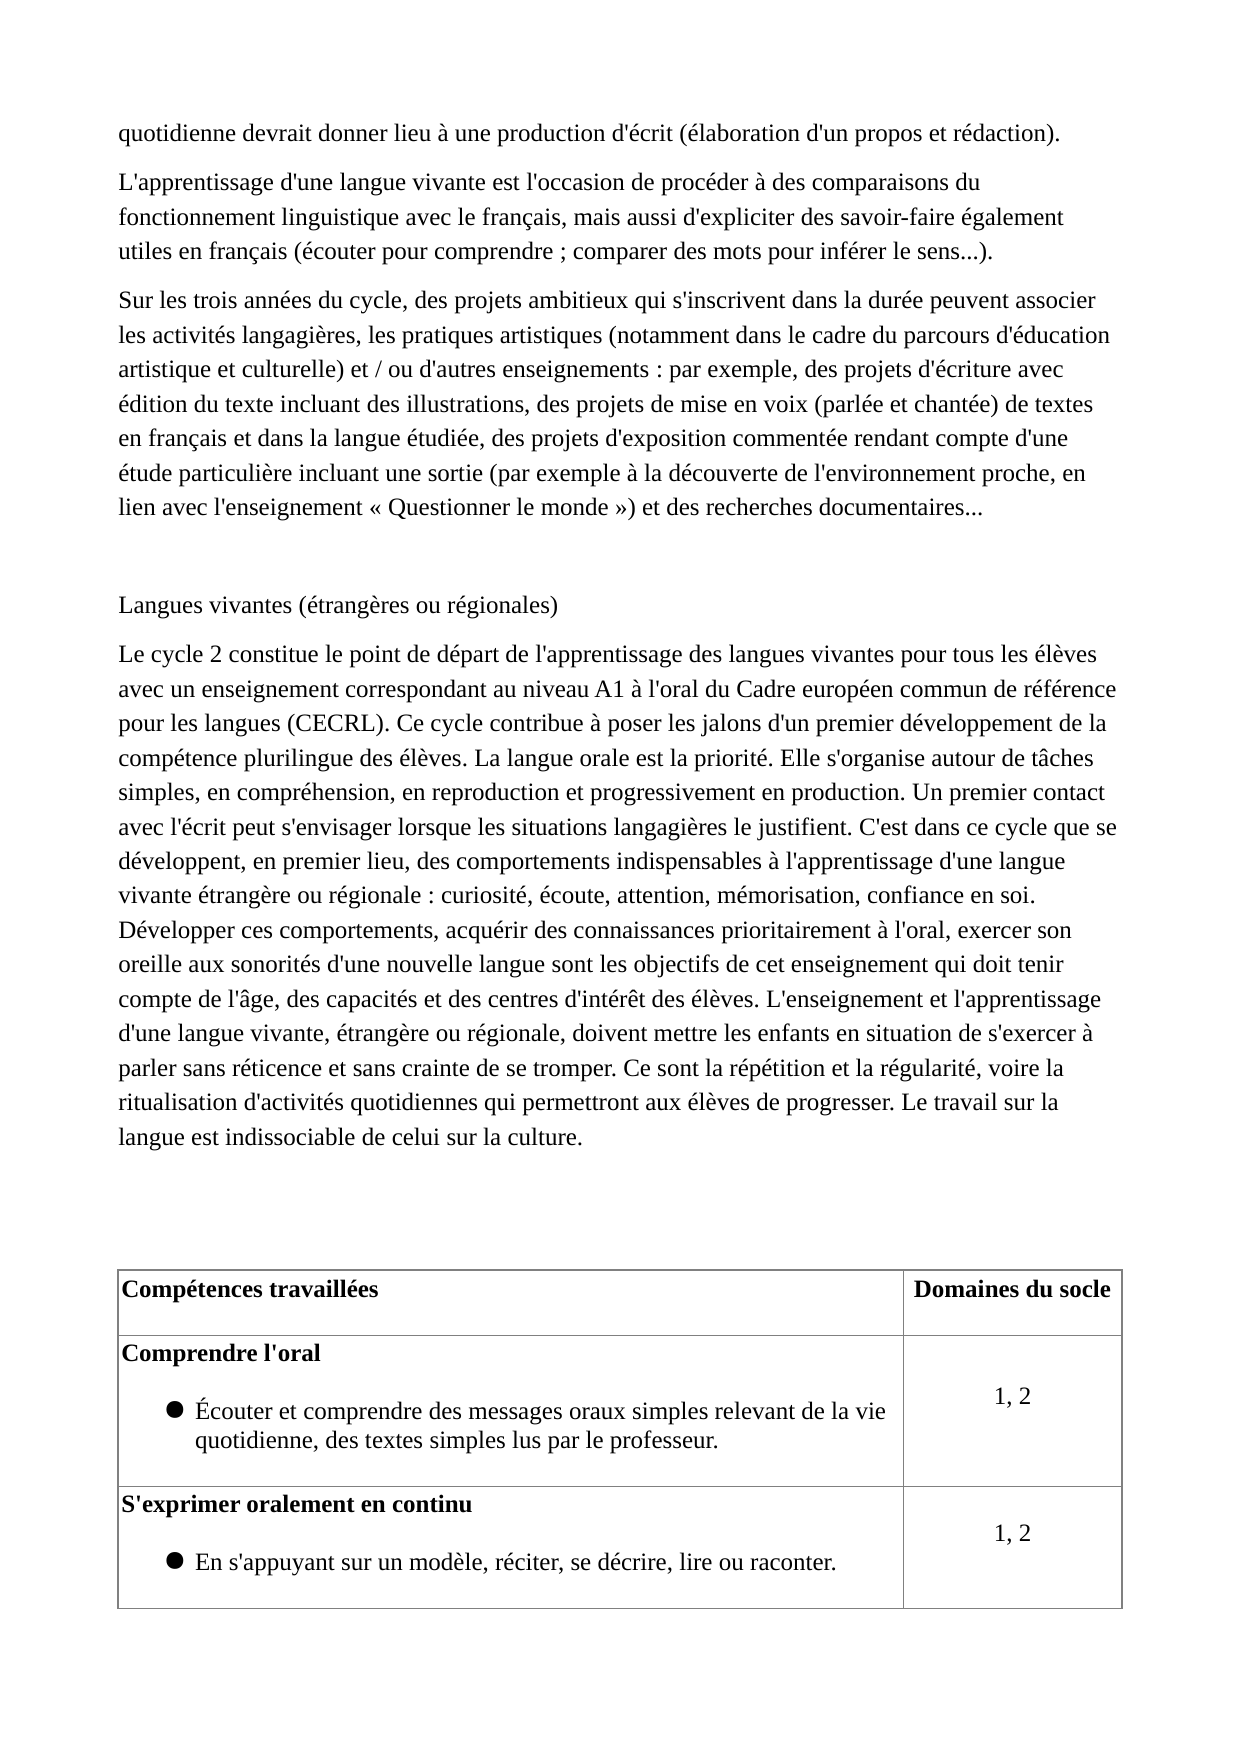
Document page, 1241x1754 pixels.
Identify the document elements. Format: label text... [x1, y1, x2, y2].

table_cell 1, 2 [904, 1336, 1121, 1486]
text Sur les trois années du cycle, des projets ambitieux qui s'inscrivent dans la durée peuvent associer les activités langagières, les pratiques artistiques (notamment dans le cadre du parcours d'éducation artistique et culturelle) et / ou d'autres enseignements : par exemple, des projets d'écriture avec édition du texte incluant des illustrations, des projets de mise en voix (parlée et chantée) de textes en français et dans la langue étudiée, des projets d'exposition commentée rendant compte d'une étude particulière incluant une sortie (par exemple à la découverte de l'environnement proche, en lien avec l'enseignement « Questionner le monde ») et des recherches documentaires... [118, 285, 1122, 521]
table_cell 1, 2 [904, 1487, 1121, 1608]
table_cell S'exprimer oralement en continu En s'appuyant sur un modèle, réciter, se décrire, lire ou raconter. [119, 1487, 903, 1608]
table_cell Comprendre l'oral Écouter et comprendre des messages oraux simples relevant de la vie quotidienne, des textes simples lus par le professeur. [119, 1336, 903, 1486]
table_header Compétences travaillées [119, 1271, 903, 1335]
text Langues vivantes (étrangères ou régionales) [118, 590, 1122, 619]
text L'apprentissage d'une langue vivante est l'occasion de procéder à des comparaisons du fonctionnement linguistique avec le français, mais aussi d'expliciter des savoir-faire également utiles en français (écouter pour comprendre ; comparer des mots pour inférer le sens...). [118, 167, 1122, 265]
table_header Domaines du socle [904, 1271, 1121, 1335]
text Le cycle 2 constitue le point de départ de l'apprentissage des langues vivantes pour tous les élèves avec un enseignement correspondant au niveau A1 à l'oral du Cadre européen commun de référence pour les langues (CECRL). Ce cycle contribue à poser les jalons d'un premier développement de la compétence plurilingue des élèves. La langue orale est la priorité. Elle s'organise autour de tâches simples, en compréhension, en reproduction et progressivement en production. Un premier contact avec l'écrit peut s'envisager lorsque les situations langagières le justifient. C'est dans ce cycle que se développent, en premier lieu, des comportements indispensables à l'apprentissage d'une langue vivante étrangère ou régionale : curiosité, écoute, attention, mémorisation, confiance en soi. Développer ces comportements, acquérir des connaissances prioritairement à l'oral, exercer son oreille aux sonorités d'une nouvelle langue sont les objectifs de cet enseignement qui doit tenir compte de l'âge, des capacités et des centres d'intérêt des élèves. L'enseignement et l'apprentissage d'une langue vivante, étrangère ou régionale, doivent mettre les enfants en situation de s'exercer à parler sans réticence et sans crainte de se tromper. Ce sont la répétition et la régularité, voire la ritualisation d'activités quotidiennes qui permettront aux élèves de progresser. Le travail sur la langue est indissociable de celui sur la culture. [118, 639, 1122, 1151]
text quotidienne devrait donner lieu à une production d'écrit (élaboration d'un propos et rédaction). [118, 118, 1122, 147]
